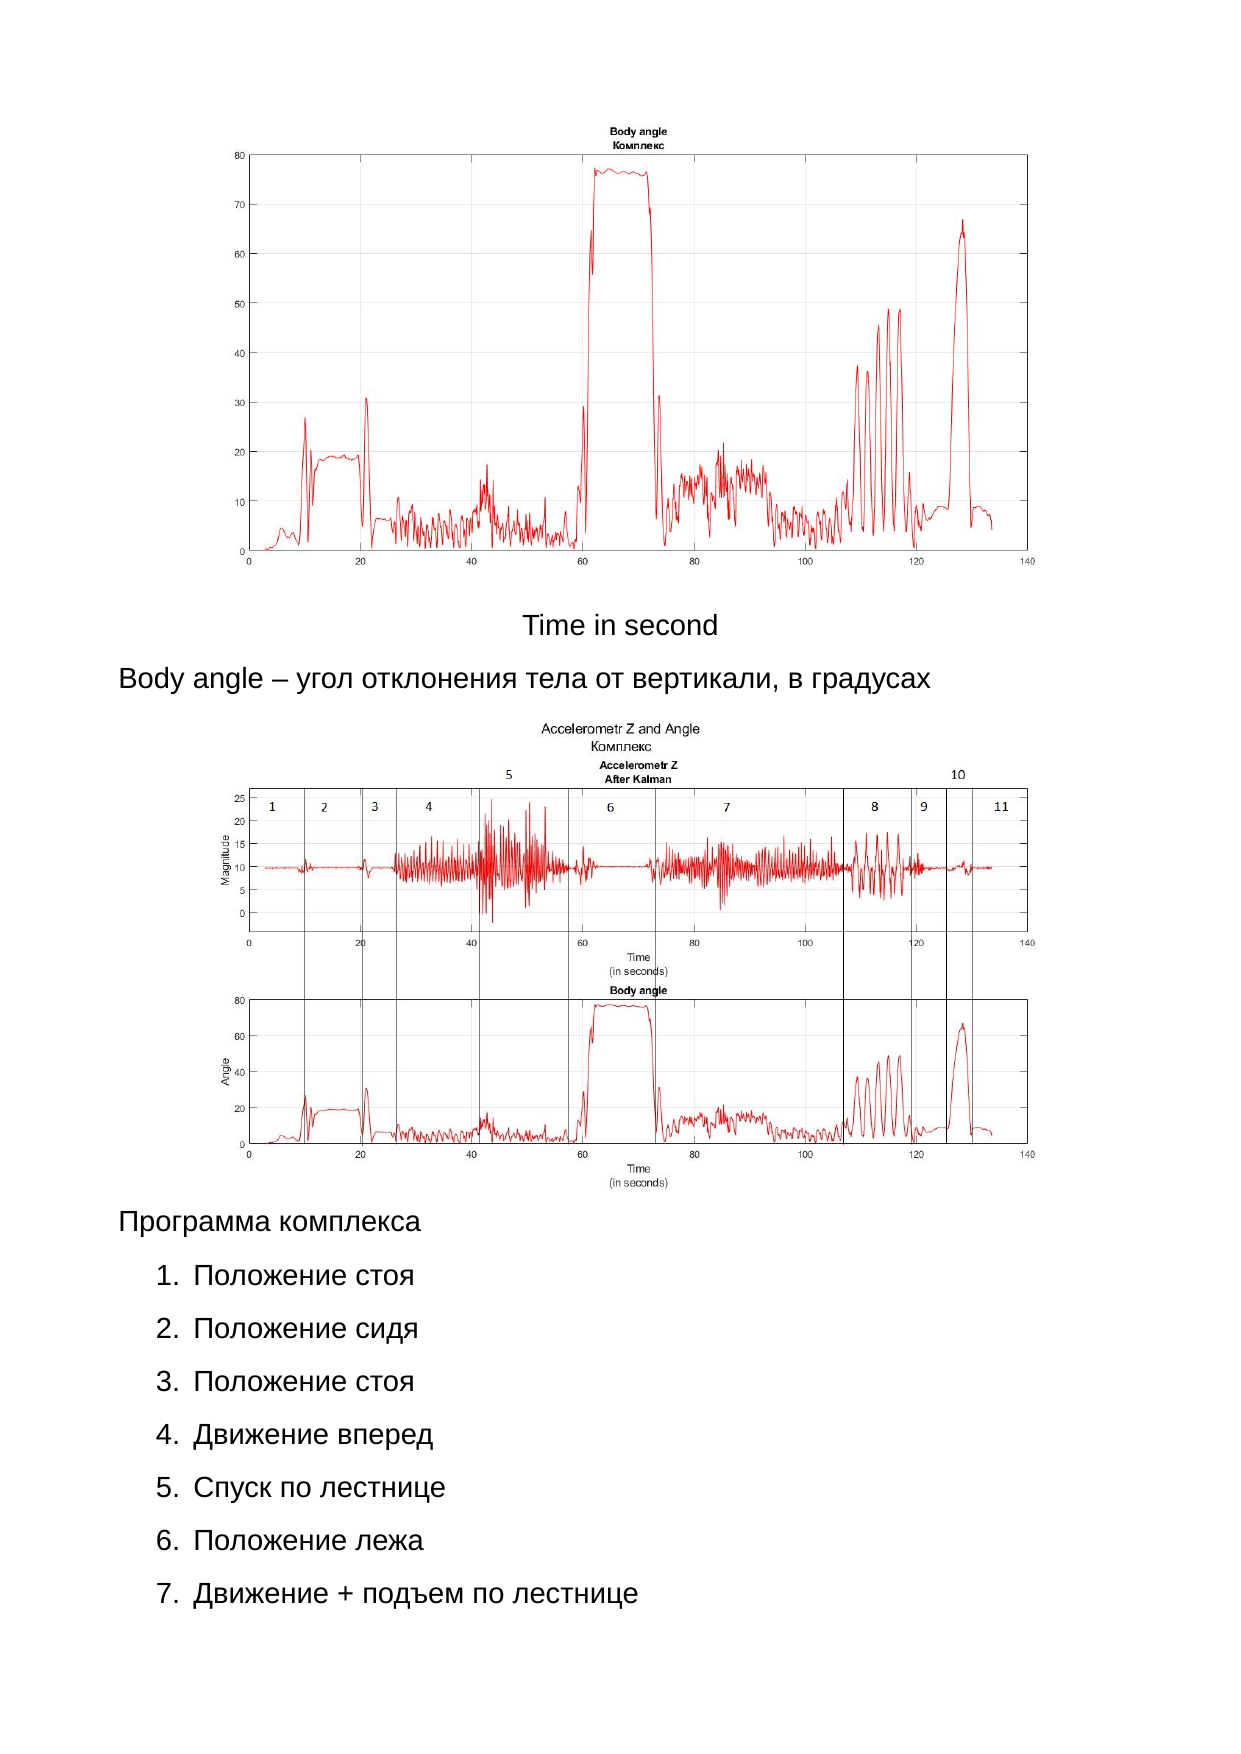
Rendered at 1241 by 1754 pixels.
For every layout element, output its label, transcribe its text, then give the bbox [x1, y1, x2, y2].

picture [118, 118, 1123, 604]
list Положение сидя [156, 1311, 1122, 1344]
picture [118, 714, 1123, 1200]
list Положение лежа [156, 1523, 1122, 1557]
text Body angle – угол отклонения тела от вертикали, в градусах [118, 661, 1122, 695]
list Движение + подъем по лестнице [156, 1576, 1122, 1610]
text Программа комплекса [118, 1200, 1122, 1238]
list Движение вперед [156, 1417, 1122, 1450]
list Положение стоя [156, 1364, 1122, 1397]
list Положение стоя [156, 1257, 1122, 1291]
text Time in second [118, 604, 1122, 642]
list Спуск по лестнице [156, 1470, 1122, 1503]
